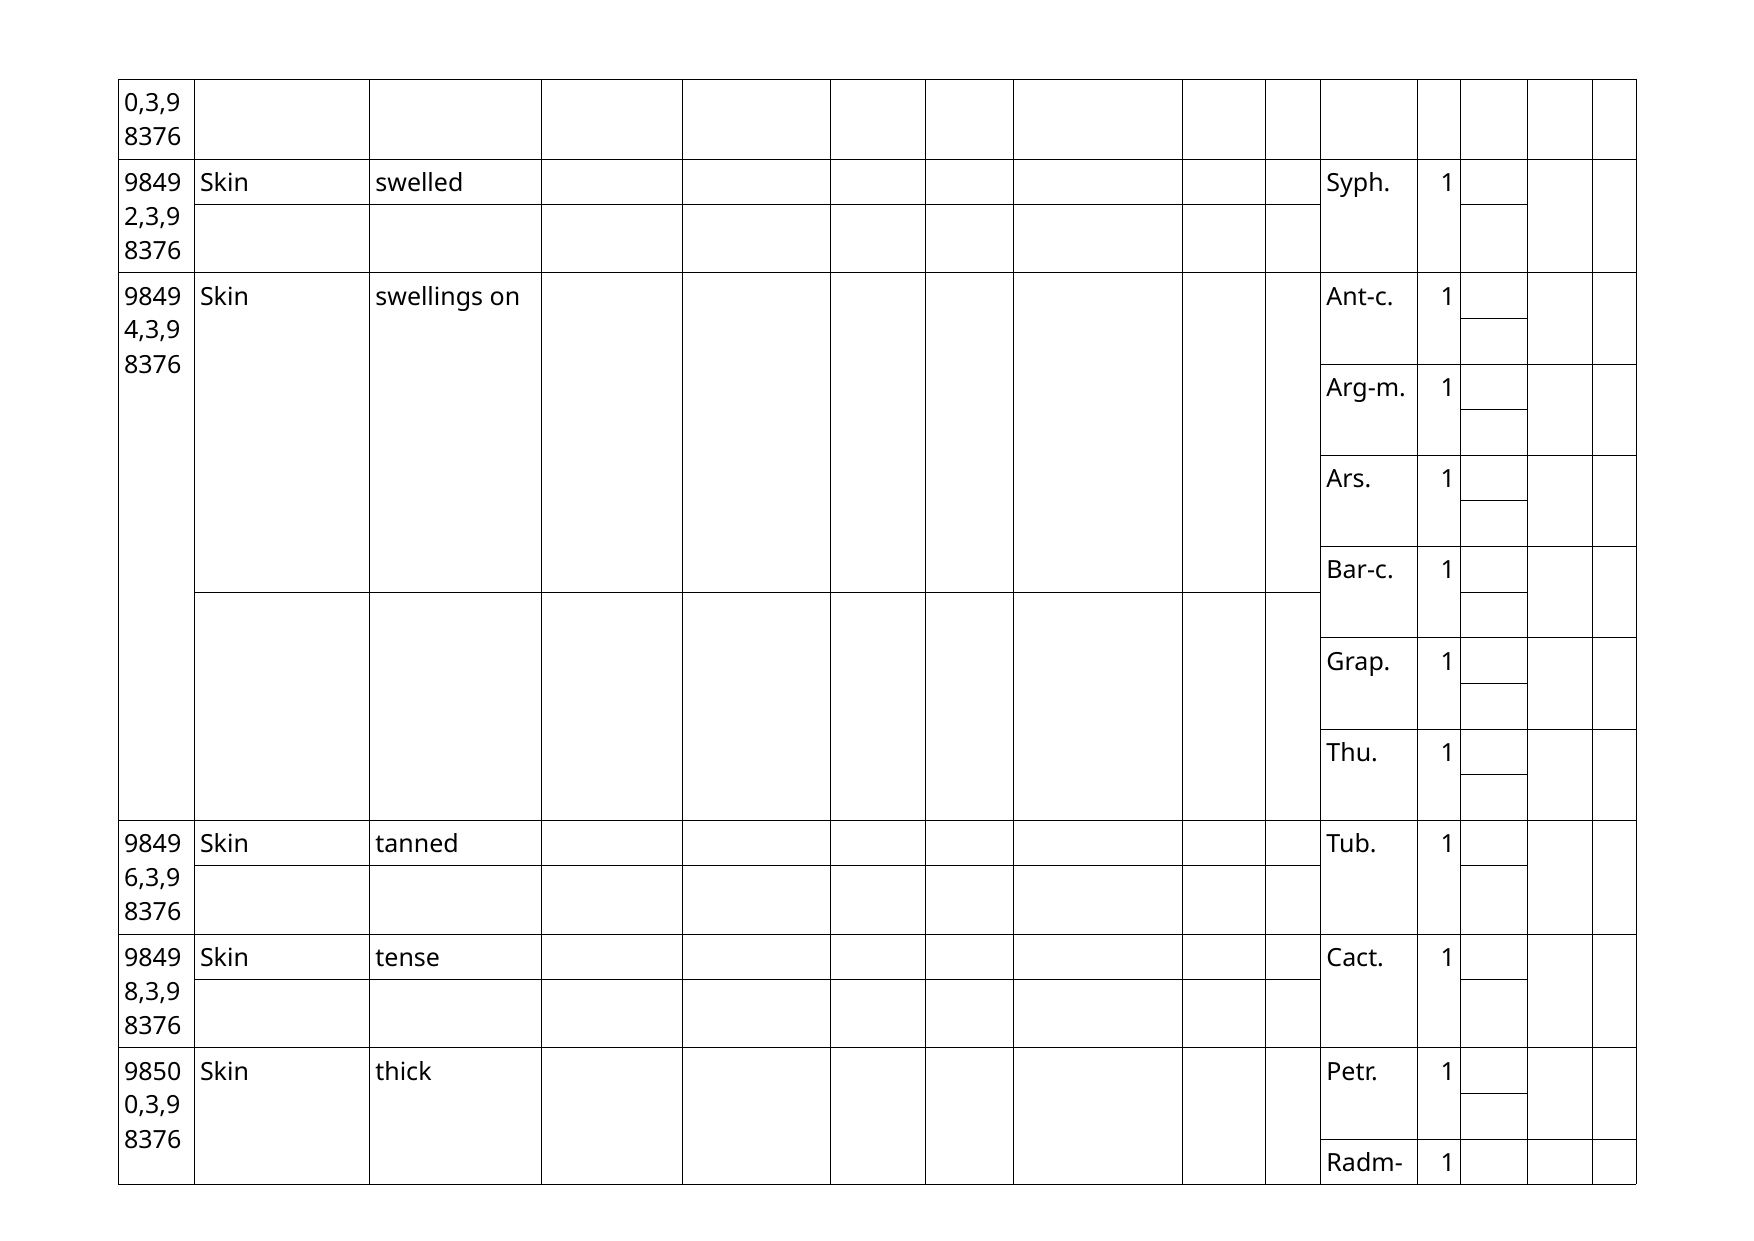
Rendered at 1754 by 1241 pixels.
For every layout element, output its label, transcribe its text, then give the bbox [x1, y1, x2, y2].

table_cell [195, 593, 369, 820]
table_cell [1183, 593, 1265, 820]
table_cell [1266, 935, 1320, 979]
table_cell [1183, 273, 1265, 592]
table_cell [1014, 980, 1182, 1047]
table_cell [831, 593, 925, 820]
table_cell [926, 980, 1013, 1047]
table_cell 1 [1418, 935, 1460, 1047]
table_cell [1014, 821, 1182, 865]
table_cell Arg-m. [1321, 365, 1417, 455]
table_cell [1014, 160, 1182, 204]
table_cell thick [370, 1048, 541, 1184]
table_cell [683, 935, 830, 979]
table_cell [1528, 1048, 1592, 1138]
table_cell [1593, 456, 1636, 546]
table_cell [1528, 821, 1592, 933]
table_cell 1 [1418, 456, 1460, 546]
table_cell [1266, 980, 1320, 1047]
table_cell [831, 80, 925, 158]
table_cell Skin [195, 821, 369, 865]
table_cell [1528, 547, 1592, 637]
table_cell [1593, 1048, 1636, 1138]
table_cell [1014, 273, 1182, 592]
table_cell [1461, 866, 1527, 933]
table_cell [831, 935, 925, 979]
table_cell [926, 866, 1013, 933]
table_cell [370, 205, 541, 272]
table_cell [1461, 1048, 1527, 1093]
table_cell [1461, 80, 1527, 158]
table_cell [1461, 935, 1527, 979]
table_cell [1593, 160, 1636, 272]
table_cell [683, 205, 830, 272]
table_cell [542, 821, 682, 865]
table_cell [683, 593, 830, 820]
table_cell 1 [1418, 1048, 1460, 1138]
table_cell [1183, 160, 1265, 204]
table_cell [1461, 730, 1527, 774]
table_cell [1593, 730, 1636, 820]
table_cell [542, 866, 682, 933]
table_cell [1014, 80, 1182, 158]
table_cell [1014, 593, 1182, 820]
table_cell Radm- [1321, 1140, 1417, 1184]
table_cell [1593, 80, 1636, 158]
table_cell [1266, 1048, 1320, 1184]
table_cell [1528, 456, 1592, 546]
table_cell [195, 980, 369, 1047]
table_cell [542, 160, 682, 204]
table_cell [1183, 935, 1265, 979]
table_cell [1014, 935, 1182, 979]
table_cell [1418, 80, 1460, 158]
table_cell [1461, 638, 1527, 683]
table_cell [683, 980, 830, 1047]
table_cell [195, 80, 369, 158]
table_cell [1266, 205, 1320, 272]
table_cell Skin [195, 935, 369, 979]
table_cell [1593, 638, 1636, 728]
table_cell Ant-c. [1321, 273, 1417, 363]
table_cell [1461, 365, 1527, 409]
table_cell [926, 593, 1013, 820]
table_cell [926, 1048, 1013, 1184]
table_cell [1528, 730, 1592, 820]
table_cell [1183, 1048, 1265, 1184]
table_cell [926, 935, 1013, 979]
table_cell swelled [370, 160, 541, 204]
table_cell [542, 273, 682, 592]
table_cell 1 [1418, 638, 1460, 728]
table_cell [1461, 821, 1527, 865]
table_cell [1593, 821, 1636, 933]
table_cell [370, 980, 541, 1047]
table_cell [1014, 1048, 1182, 1184]
table_cell [1461, 501, 1527, 546]
table_cell [1266, 593, 1320, 820]
table_cell [1014, 866, 1182, 933]
table_cell [1461, 1094, 1527, 1138]
table_cell [1461, 410, 1527, 455]
table_cell 98496,3,98376 [119, 821, 194, 933]
table_cell [195, 866, 369, 933]
table_cell Petr. [1321, 1048, 1417, 1138]
table_cell tense [370, 935, 541, 979]
table_cell [1014, 205, 1182, 272]
table_cell Skin [195, 273, 369, 592]
table_cell [542, 980, 682, 1047]
table_cell Skin [195, 160, 369, 204]
table_cell [1183, 80, 1265, 158]
table_cell [1593, 365, 1636, 455]
table_cell [683, 160, 830, 204]
table_cell [831, 205, 925, 272]
table_cell [1593, 547, 1636, 637]
table_cell [683, 866, 830, 933]
table_cell [1593, 273, 1636, 363]
table_cell [542, 205, 682, 272]
table_cell [1593, 935, 1636, 1047]
table_cell Skin [195, 1048, 369, 1184]
table_cell Cact. [1321, 935, 1417, 1047]
table_cell 0,3,98376 [119, 80, 194, 158]
table_cell Thu. [1321, 730, 1417, 820]
table_cell [831, 866, 925, 933]
table_cell 1 [1418, 365, 1460, 455]
table_cell [1266, 80, 1320, 158]
table_cell [683, 1048, 830, 1184]
table_cell Ars. [1321, 456, 1417, 546]
table_cell 1 [1418, 273, 1460, 363]
table_cell [831, 1048, 925, 1184]
table_cell [683, 80, 830, 158]
table_cell [1593, 1140, 1636, 1184]
table_cell [1461, 273, 1527, 318]
table_cell Bar-c. [1321, 547, 1417, 637]
table_cell [1528, 273, 1592, 363]
table_cell [1461, 980, 1527, 1047]
table_cell [1461, 775, 1527, 820]
table_cell [926, 821, 1013, 865]
table_cell [1266, 160, 1320, 204]
table_cell [1183, 821, 1265, 865]
table_cell [195, 205, 369, 272]
table_cell [542, 80, 682, 158]
table_cell 1 [1418, 160, 1460, 272]
table_cell [831, 821, 925, 865]
table_cell Tub. [1321, 821, 1417, 933]
table_cell [1183, 205, 1265, 272]
table_cell [1183, 980, 1265, 1047]
table_cell 98494,3,98376 [119, 273, 194, 820]
table_cell swellings on [370, 273, 541, 592]
table_cell [683, 821, 830, 865]
table_cell [1461, 684, 1527, 728]
table_cell [542, 935, 682, 979]
table_cell [1528, 935, 1592, 1047]
table_cell 1 [1418, 547, 1460, 637]
table_cell [1321, 80, 1417, 158]
table_cell 98492,3,98376 [119, 160, 194, 272]
table_cell 1 [1418, 821, 1460, 933]
table_cell [370, 593, 541, 820]
table_cell [1266, 866, 1320, 933]
table_cell [831, 980, 925, 1047]
table_cell [1528, 160, 1592, 272]
table_cell [1461, 160, 1527, 204]
table_cell 98500,3,98376 [119, 1048, 194, 1184]
table_cell [926, 80, 1013, 158]
table_cell 98498,3,98376 [119, 935, 194, 1047]
table_cell [1528, 365, 1592, 455]
table_cell 1 [1418, 1140, 1460, 1184]
table_cell 1 [1418, 730, 1460, 820]
table_cell [370, 866, 541, 933]
table_cell [1461, 1140, 1527, 1184]
table_cell [542, 593, 682, 820]
table_cell [1461, 593, 1527, 637]
table_cell [1266, 821, 1320, 865]
table_cell [1461, 205, 1527, 272]
table_cell [926, 160, 1013, 204]
table_cell [1461, 547, 1527, 592]
table_cell tanned [370, 821, 541, 865]
table_cell [1528, 638, 1592, 728]
table_cell [831, 273, 925, 592]
table_cell [1183, 866, 1265, 933]
table_cell Syph. [1321, 160, 1417, 272]
table_cell [1461, 319, 1527, 363]
table_cell [1528, 80, 1592, 158]
table_cell [683, 273, 830, 592]
table_cell [831, 160, 925, 204]
table_cell [1266, 273, 1320, 592]
table_cell [1461, 456, 1527, 500]
table_cell [926, 205, 1013, 272]
table_cell Grap. [1321, 638, 1417, 728]
table_cell [370, 80, 541, 158]
table_cell [542, 1048, 682, 1184]
table_cell [926, 273, 1013, 592]
table_cell [1528, 1140, 1592, 1184]
